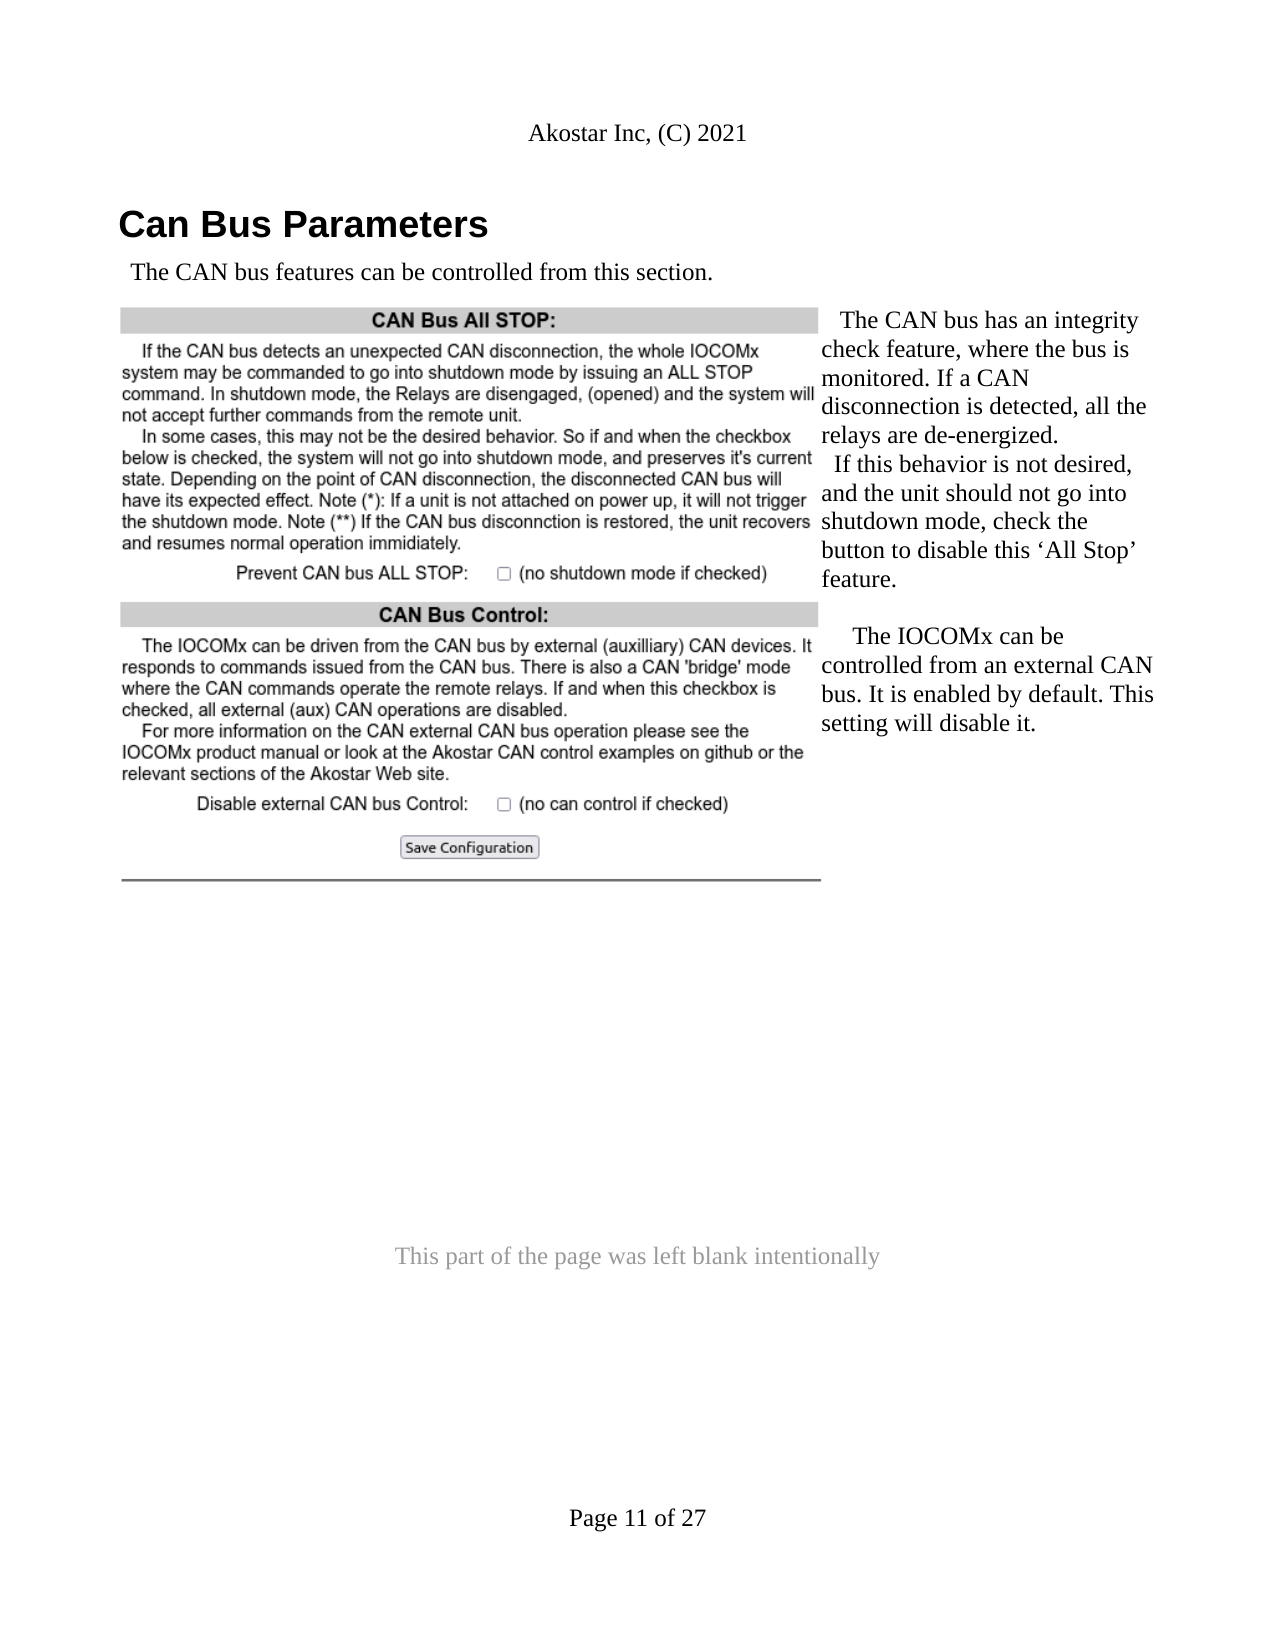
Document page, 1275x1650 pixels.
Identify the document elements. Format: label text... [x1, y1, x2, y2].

subtitle This part of the page was left blank intentionally [118, 1241, 1157, 1269]
table_header [118, 893, 821, 922]
table_header The CAN bus has an integrity check feature, where the bus is monitored. If a CAN disconnection is detected, all the relays are de-energized. If this behavior is not desired, and the unit should not go into shutdown mode, check the button to disable this ‘All Stop’ feature. The IOCOMx can be controlled from an external CAN bus. It is enabled by default. This setting will disable it. [821, 305, 1157, 922]
text The CAN bus features can be controlled from this section. [118, 257, 1157, 286]
subtitle Can Bus Parameters [118, 201, 1157, 245]
picture [118, 305, 822, 893]
